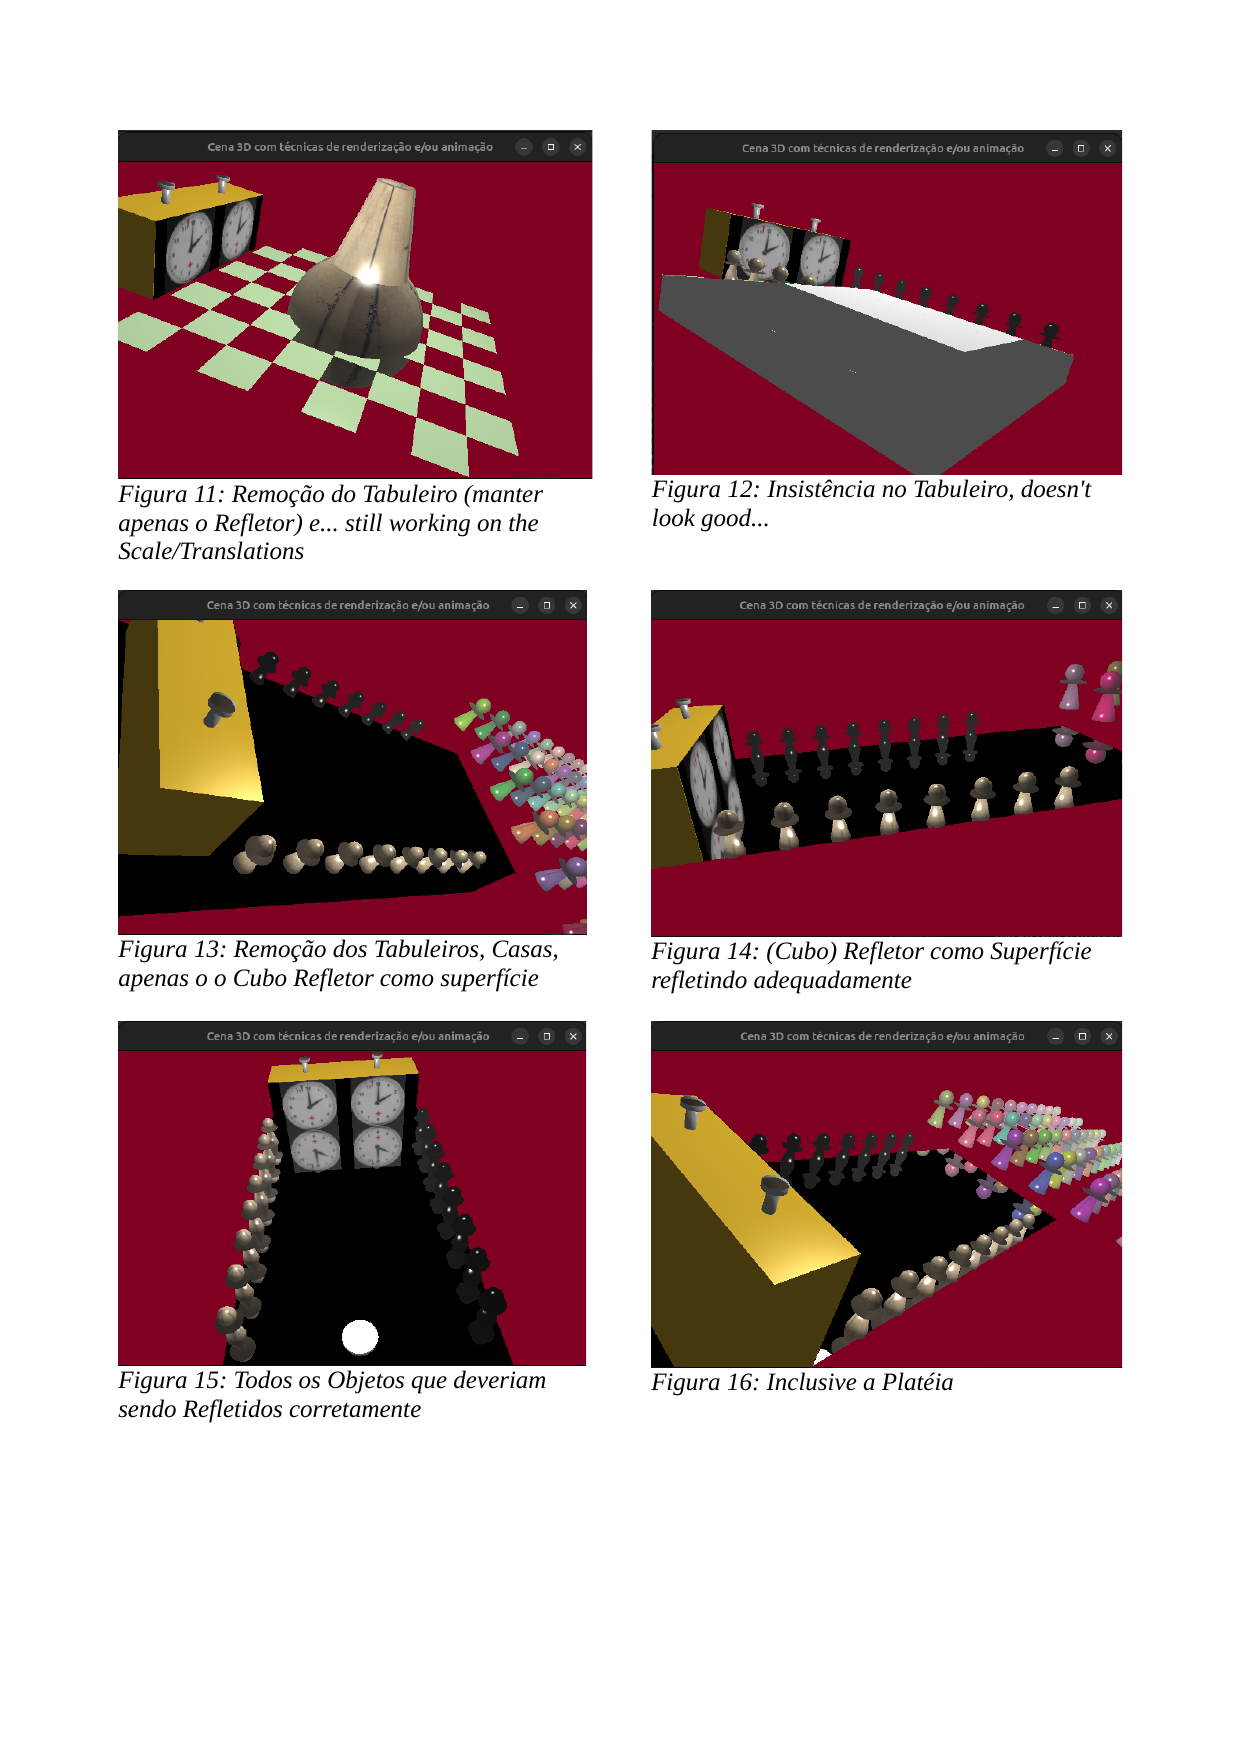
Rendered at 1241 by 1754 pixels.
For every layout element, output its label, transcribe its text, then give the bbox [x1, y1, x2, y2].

text Figura 16: Inclusive a Platéia [651, 1368, 1122, 1396]
text Figura 12: Insistência no Tabuleiro, doesn't look good... [652, 475, 1122, 532]
picture [118, 590, 587, 935]
text Figura 13: Remoção dos Tabuleiros, Casas, apenas o o Cubo Refletor como superfície [118, 935, 587, 992]
picture [651, 590, 1123, 937]
picture [651, 130, 1123, 475]
picture [651, 1021, 1123, 1368]
text Figura 14: (Cubo) Refletor como Superfície refletindo adequadamente [651, 937, 1122, 994]
text Figura 15: Todos os Objetos que deveriam sendo Refletidos corretamente [118, 1366, 586, 1423]
text Figura 11: Remoção do Tabuleiro (manter apenas o Refletor) e... still working on the Scale/Translations [118, 479, 592, 565]
picture [118, 130, 593, 479]
picture [118, 1021, 587, 1366]
